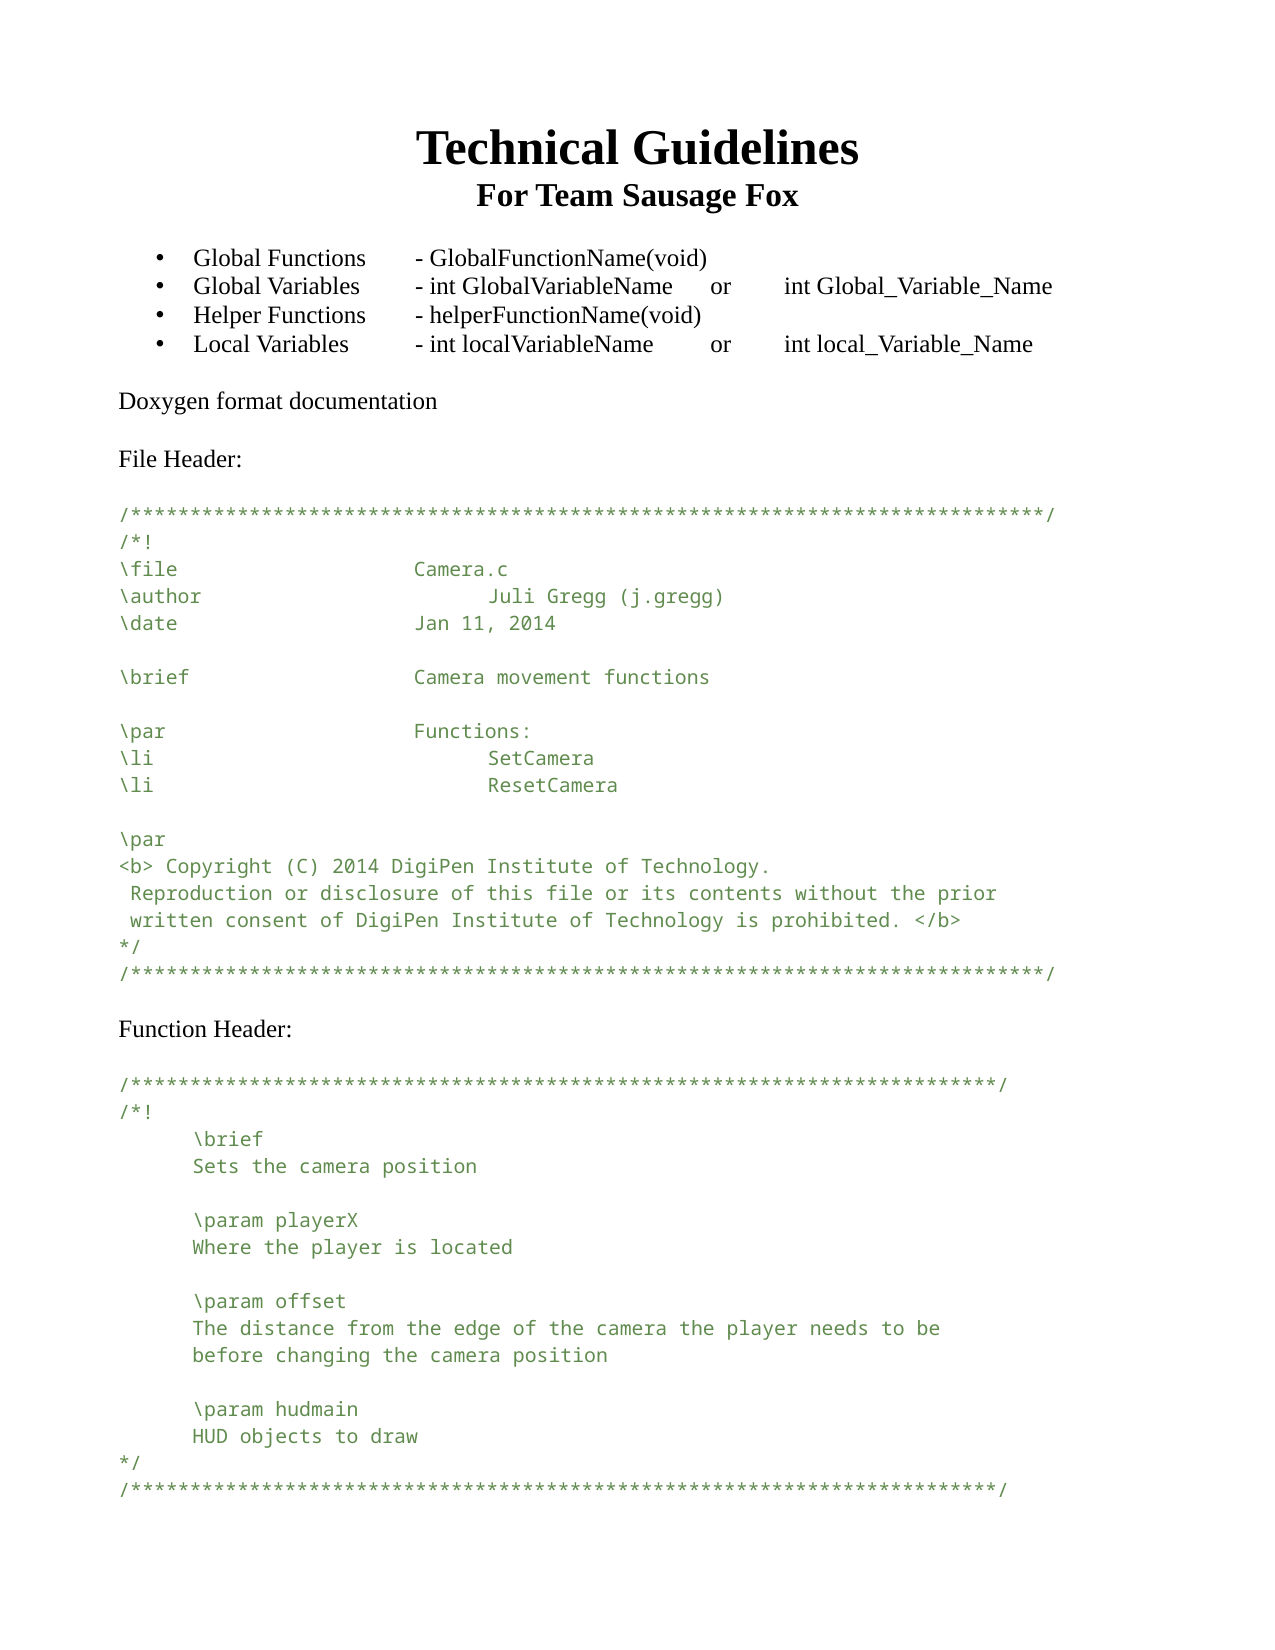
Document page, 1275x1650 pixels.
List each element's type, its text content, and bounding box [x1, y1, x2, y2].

text written consent of DigiPen Institute of Technology is prohibited. </b> [118, 906, 1157, 933]
text \li SetCamera [118, 744, 1157, 771]
text /*! [118, 528, 1157, 555]
text Where the player is located [118, 1233, 1157, 1260]
text before changing the camera position [118, 1341, 1157, 1368]
text File Header: [118, 444, 1157, 473]
list Global Functions - GlobalFunctionName(void) [156, 243, 1157, 271]
text \date Jan 11, 2014 [118, 609, 1157, 636]
text For Team Sausage Fox [118, 176, 1157, 214]
list Helper Functions - helperFunctionName(void) [156, 300, 1157, 329]
text \li ResetCamera [118, 771, 1157, 798]
text \author Juli Gregg (j.gregg) [118, 582, 1157, 609]
text HUD objects to draw [118, 1422, 1157, 1449]
text /*****************************************************************************/ [118, 501, 1157, 528]
text Sets the camera position [118, 1152, 1157, 1179]
text \brief Camera movement functions [118, 663, 1157, 690]
text Function Header: [118, 1014, 1157, 1043]
text Doxygen format documentation [118, 386, 1157, 415]
text /*************************************************************************/ [118, 1072, 1157, 1098]
text /*****************************************************************************/ [118, 960, 1157, 987]
text \param offset [118, 1287, 1157, 1314]
text \param playerX [118, 1206, 1157, 1233]
text \brief [118, 1126, 1157, 1152]
list Global Variables - int GlobalVariableName or int Global_Variable_Name [156, 271, 1157, 300]
text */ [118, 933, 1157, 960]
text Technical Guidelines [118, 118, 1157, 176]
text The distance from the edge of the camera the player needs to be [118, 1314, 1157, 1341]
text \file Camera.c [118, 555, 1157, 582]
text Reproduction or disclosure of this file or its contents without the prior [118, 879, 1157, 906]
text \par Functions: [118, 717, 1157, 744]
text /*************************************************************************/ [118, 1476, 1157, 1503]
text */ [118, 1449, 1157, 1476]
text \par [118, 825, 1157, 852]
text <b> Copyright (C) 2014 DigiPen Institute of Technology. [118, 852, 1157, 879]
text /*! [118, 1098, 1157, 1126]
text \param hudmain [118, 1395, 1157, 1422]
list Local Variables - int localVariableName or int local_Variable_Name [156, 329, 1157, 358]
